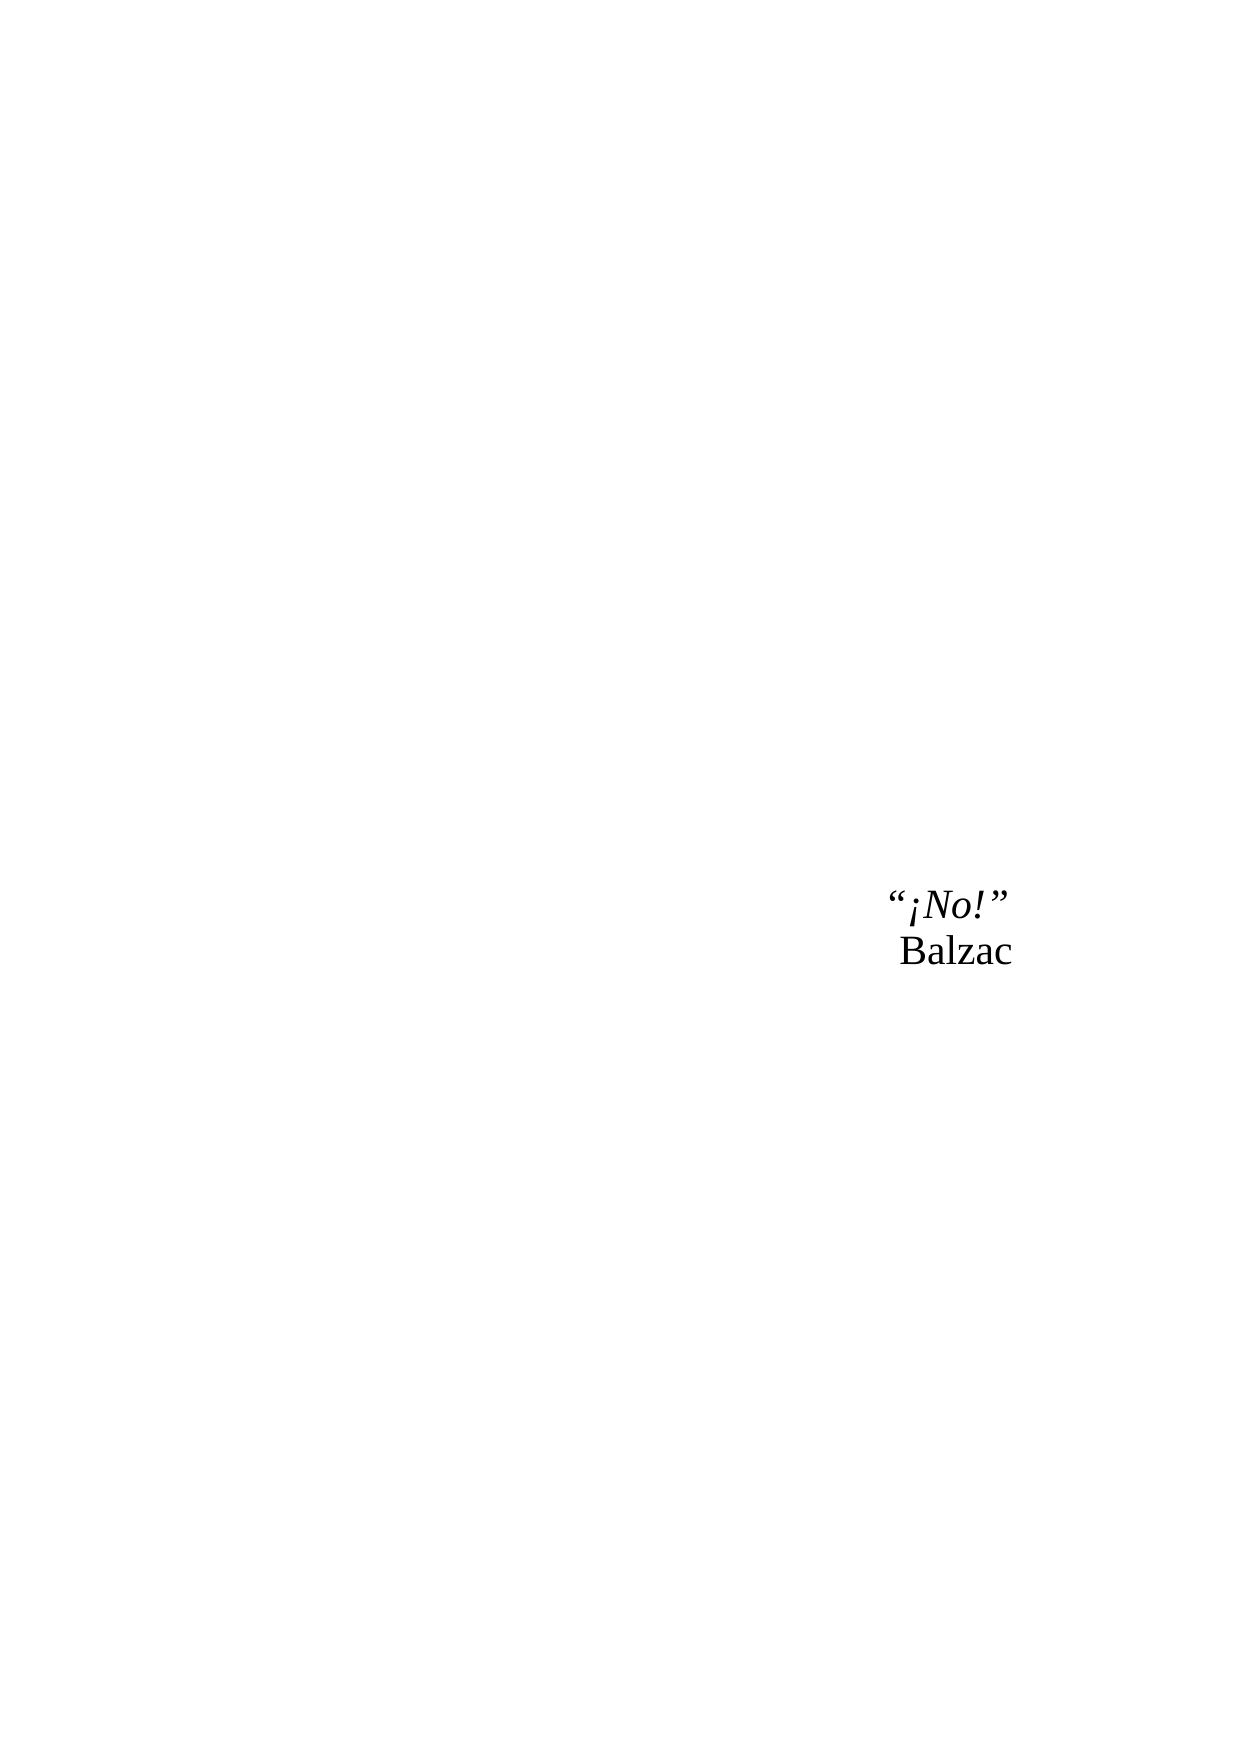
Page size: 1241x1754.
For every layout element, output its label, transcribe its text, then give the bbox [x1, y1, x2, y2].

text Balzac [112, 927, 1012, 973]
text “¡No!” [112, 881, 1012, 927]
